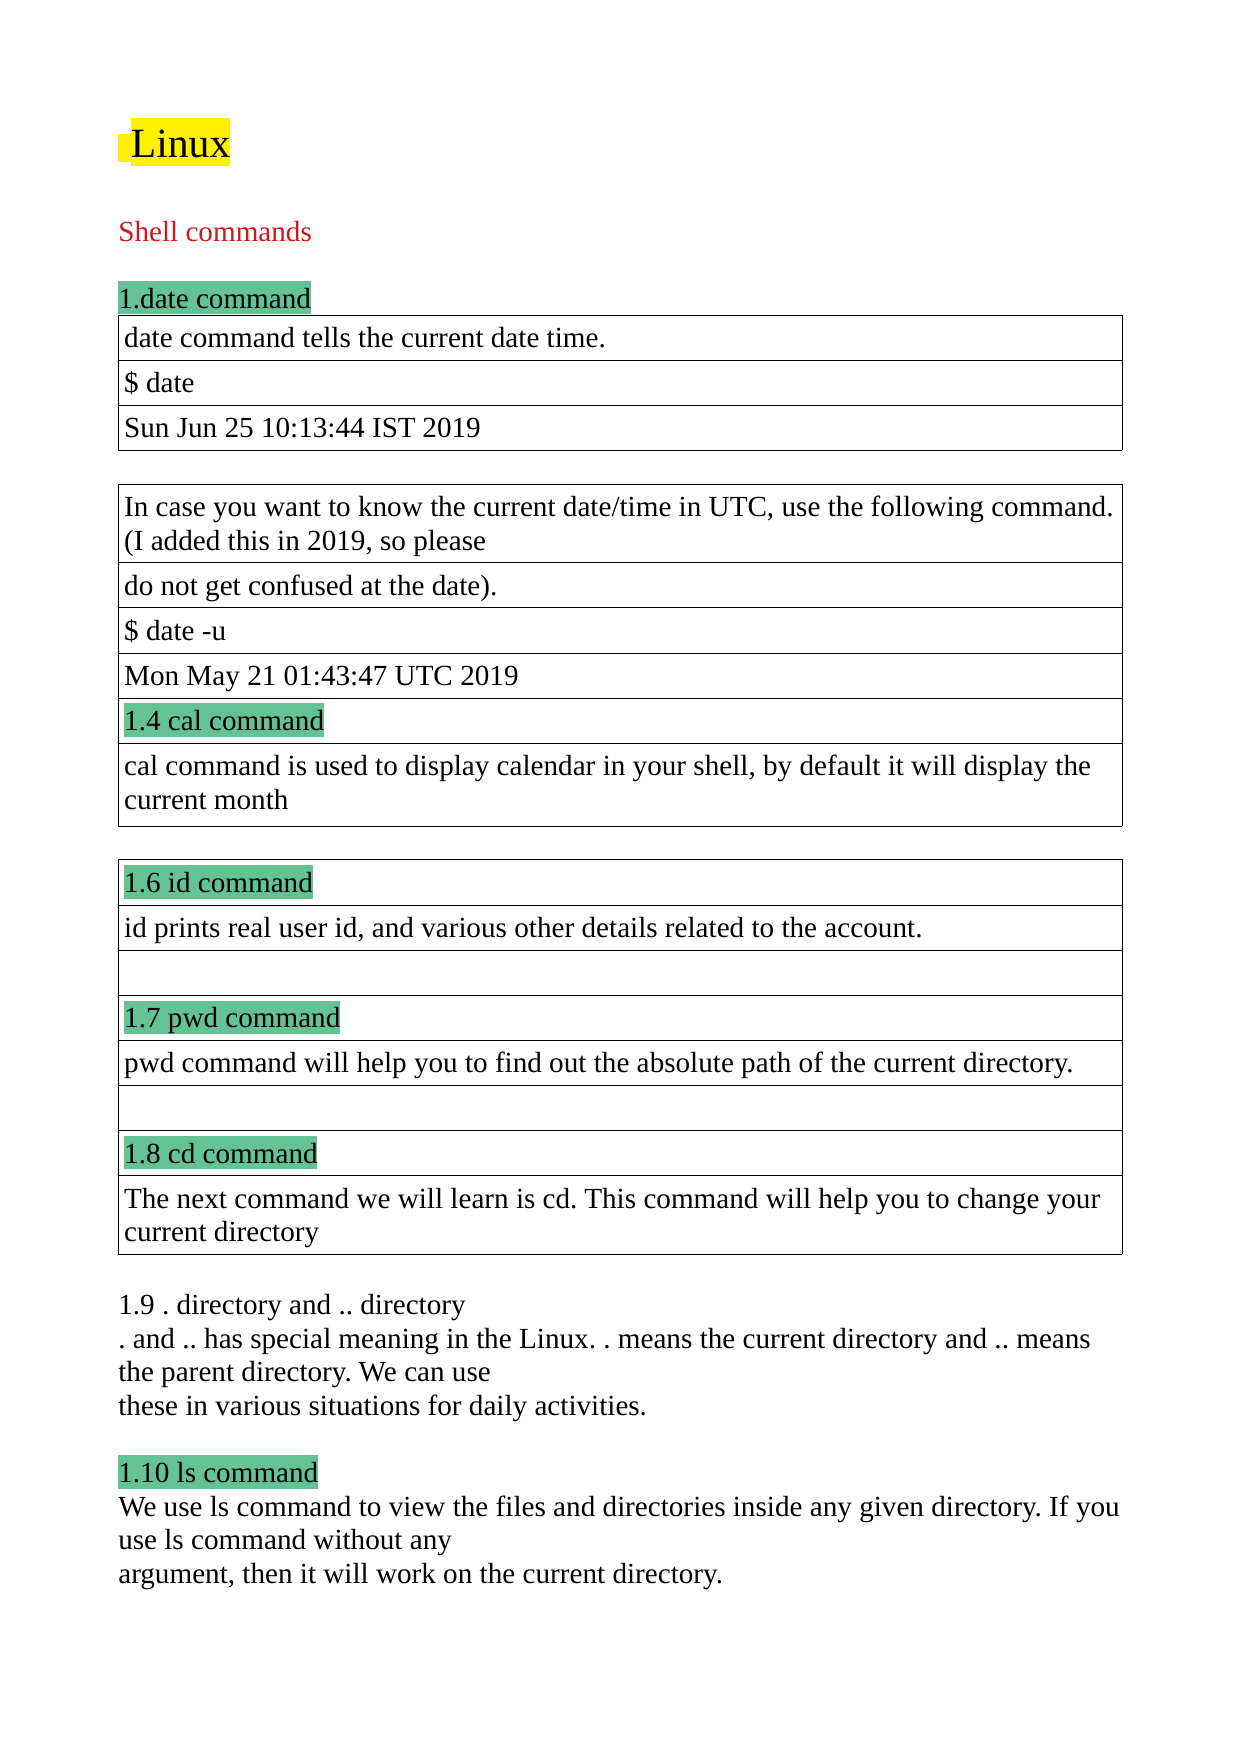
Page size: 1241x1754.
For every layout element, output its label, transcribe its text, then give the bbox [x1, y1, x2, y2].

table_cell [119, 951, 1122, 995]
table_cell cal command is used to display calendar in your shell, by default it will display the current month [119, 744, 1122, 826]
table_cell 1.4 cal command [119, 699, 1122, 743]
table_cell id prints real user id, and various other details related to the account. [119, 906, 1122, 949]
table_cell $ date -u [119, 608, 1122, 652]
table_cell do not get confused at the date). [119, 563, 1122, 607]
text 1.9 . directory and .. directory [118, 1287, 1122, 1321]
table_cell $ date [119, 361, 1122, 405]
table_cell 1.8 cd command [119, 1131, 1122, 1175]
table_header In case you want to know the current date/time in UTC, use the following command. (I added this in 2019, so please [119, 485, 1122, 562]
table_header date command tells the current date time. [119, 316, 1122, 360]
table_cell 1.7 pwd command [119, 996, 1122, 1040]
text 1.10 ls command [118, 1455, 1122, 1489]
table_header 1.6 id command [119, 860, 1122, 904]
text . and .. has special meaning in the Linux. . means the current directory and .. means the parent directory. We can use [118, 1321, 1122, 1388]
table_cell Sun Jun 25 10:13:44 IST 2019 [119, 406, 1122, 450]
text these in various situations for daily activities. [118, 1388, 1122, 1422]
table_cell [119, 1086, 1122, 1130]
text We use ls command to view the files and directories inside any given directory. If you use ls command without any [118, 1489, 1122, 1556]
text argument, then it will work on the current directory. [118, 1556, 1122, 1589]
table_cell pwd command will help you to find out the absolute path of the current directory. [119, 1041, 1122, 1085]
text Linux [118, 118, 1122, 166]
text 1.date command [118, 281, 1122, 314]
table_cell Mon May 21 01:43:47 UTC 2019 [119, 654, 1122, 697]
text Shell commands [118, 214, 1122, 247]
table_cell The next command we will learn is cd. This command will help you to change your current directory [119, 1176, 1122, 1254]
